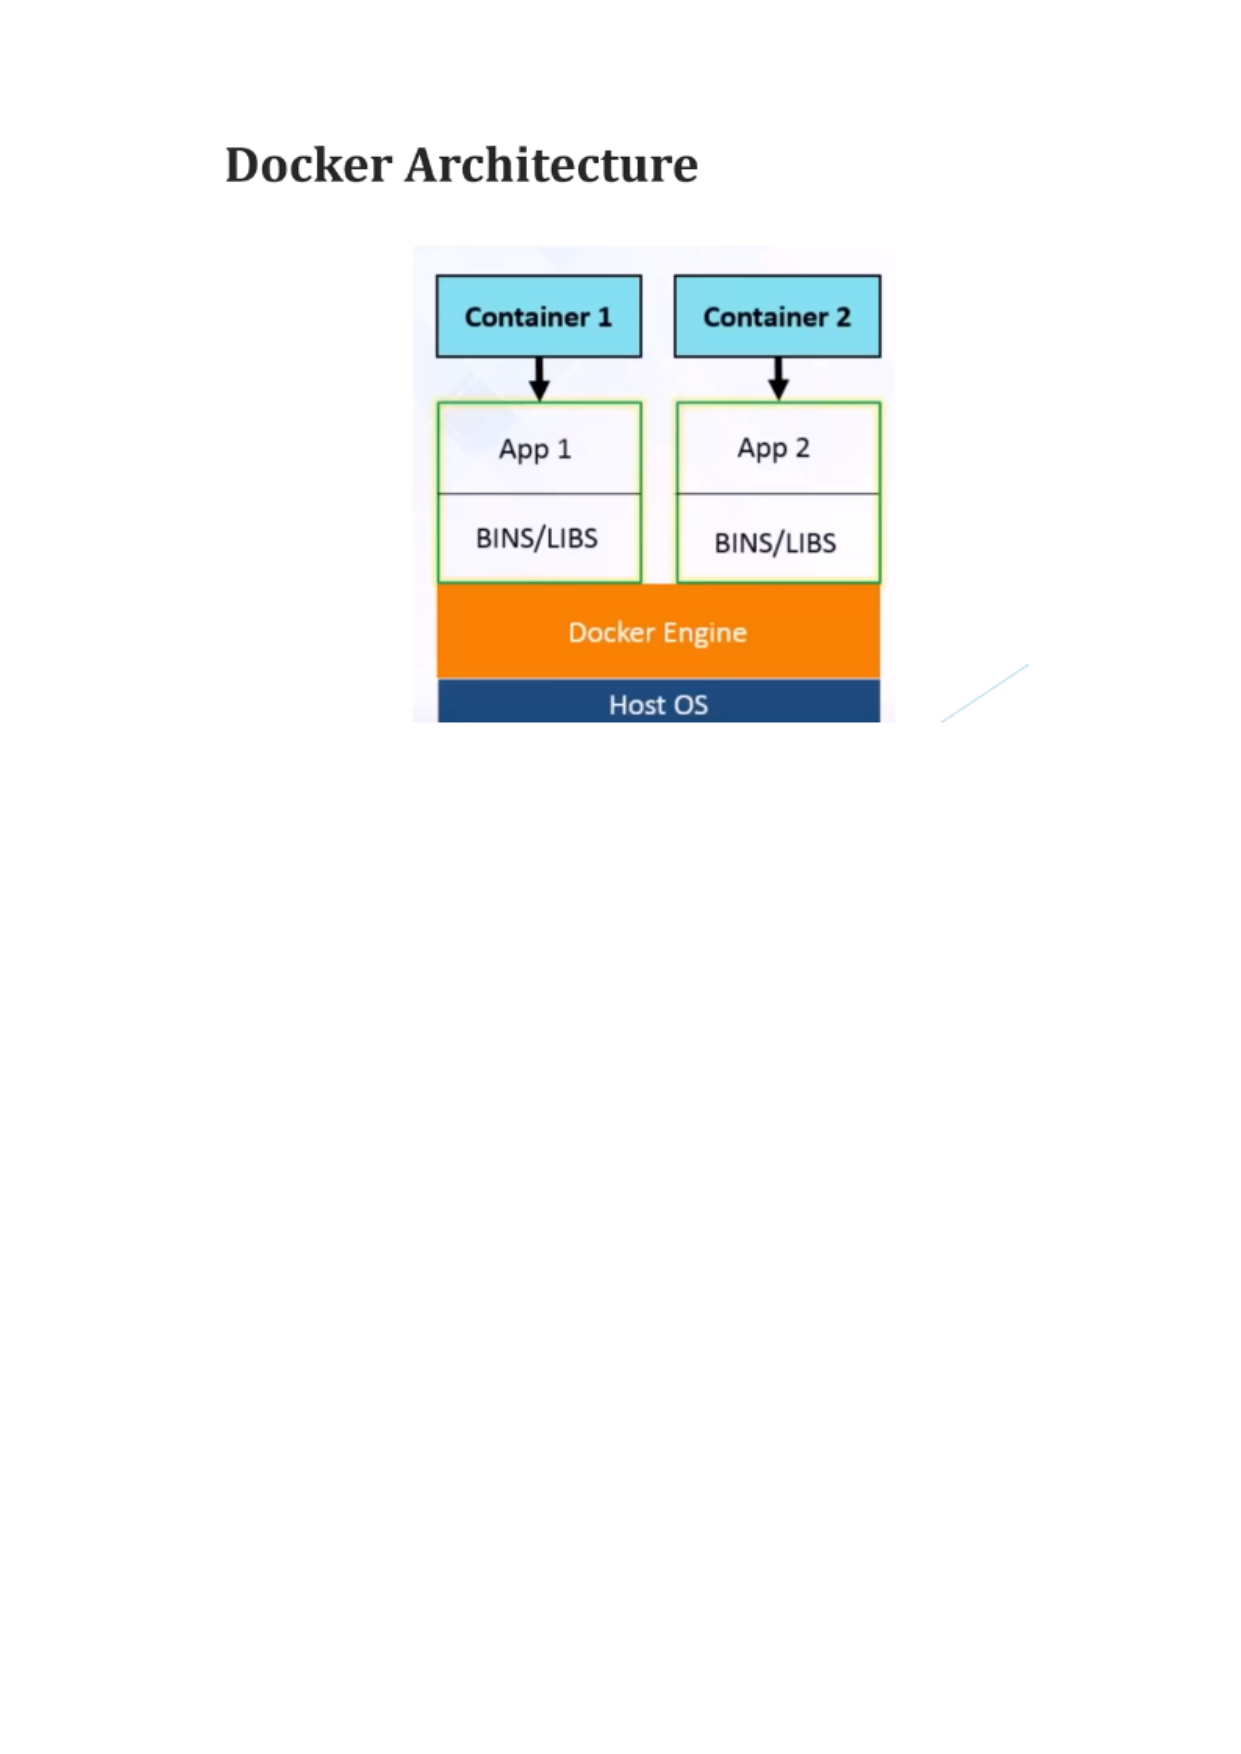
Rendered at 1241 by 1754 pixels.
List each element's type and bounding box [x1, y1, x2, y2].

picture [211, 118, 1029, 729]
